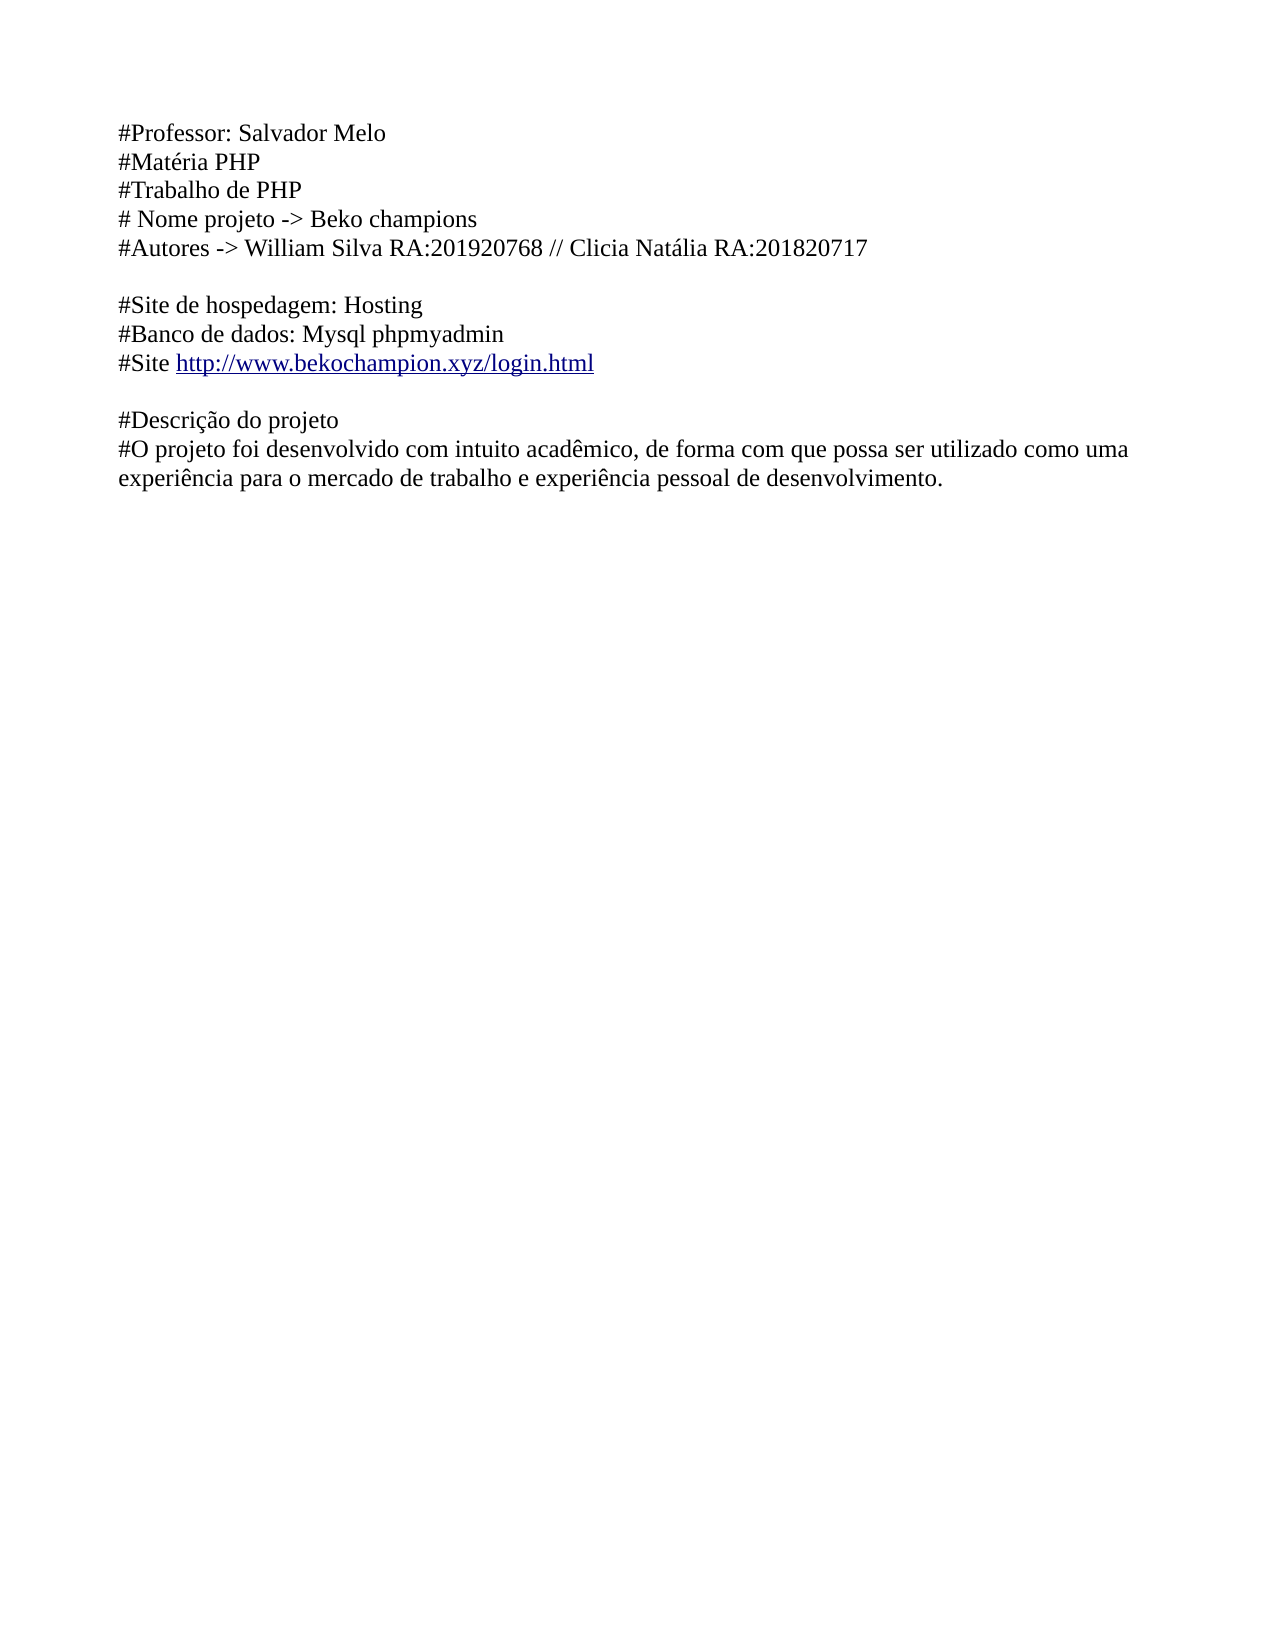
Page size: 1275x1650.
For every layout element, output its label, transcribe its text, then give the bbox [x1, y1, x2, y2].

text #Professor: Salvador Melo [118, 118, 1157, 147]
text #O projeto foi desenvolvido com intuito acadêmico, de forma com que possa ser utilizado como uma experiência para o mercado de trabalho e experiência pessoal de desenvolvimento. [118, 434, 1157, 492]
text #Site http://www.bekochampion.xyz/login.html [118, 348, 1157, 377]
text #Matéria PHP [118, 147, 1157, 176]
text # Nome projeto -> Beko champions #Autores -> William Silva RA:201920768 // Clicia Natália RA:201820717 [118, 204, 1157, 262]
text #Trabalho de PHP [118, 176, 1157, 204]
text #Banco de dados: Mysql phpmyadmin [118, 319, 1157, 348]
text #Site de hospedagem: Hosting [118, 291, 1157, 319]
text #Descrição do projeto [118, 406, 1157, 434]
